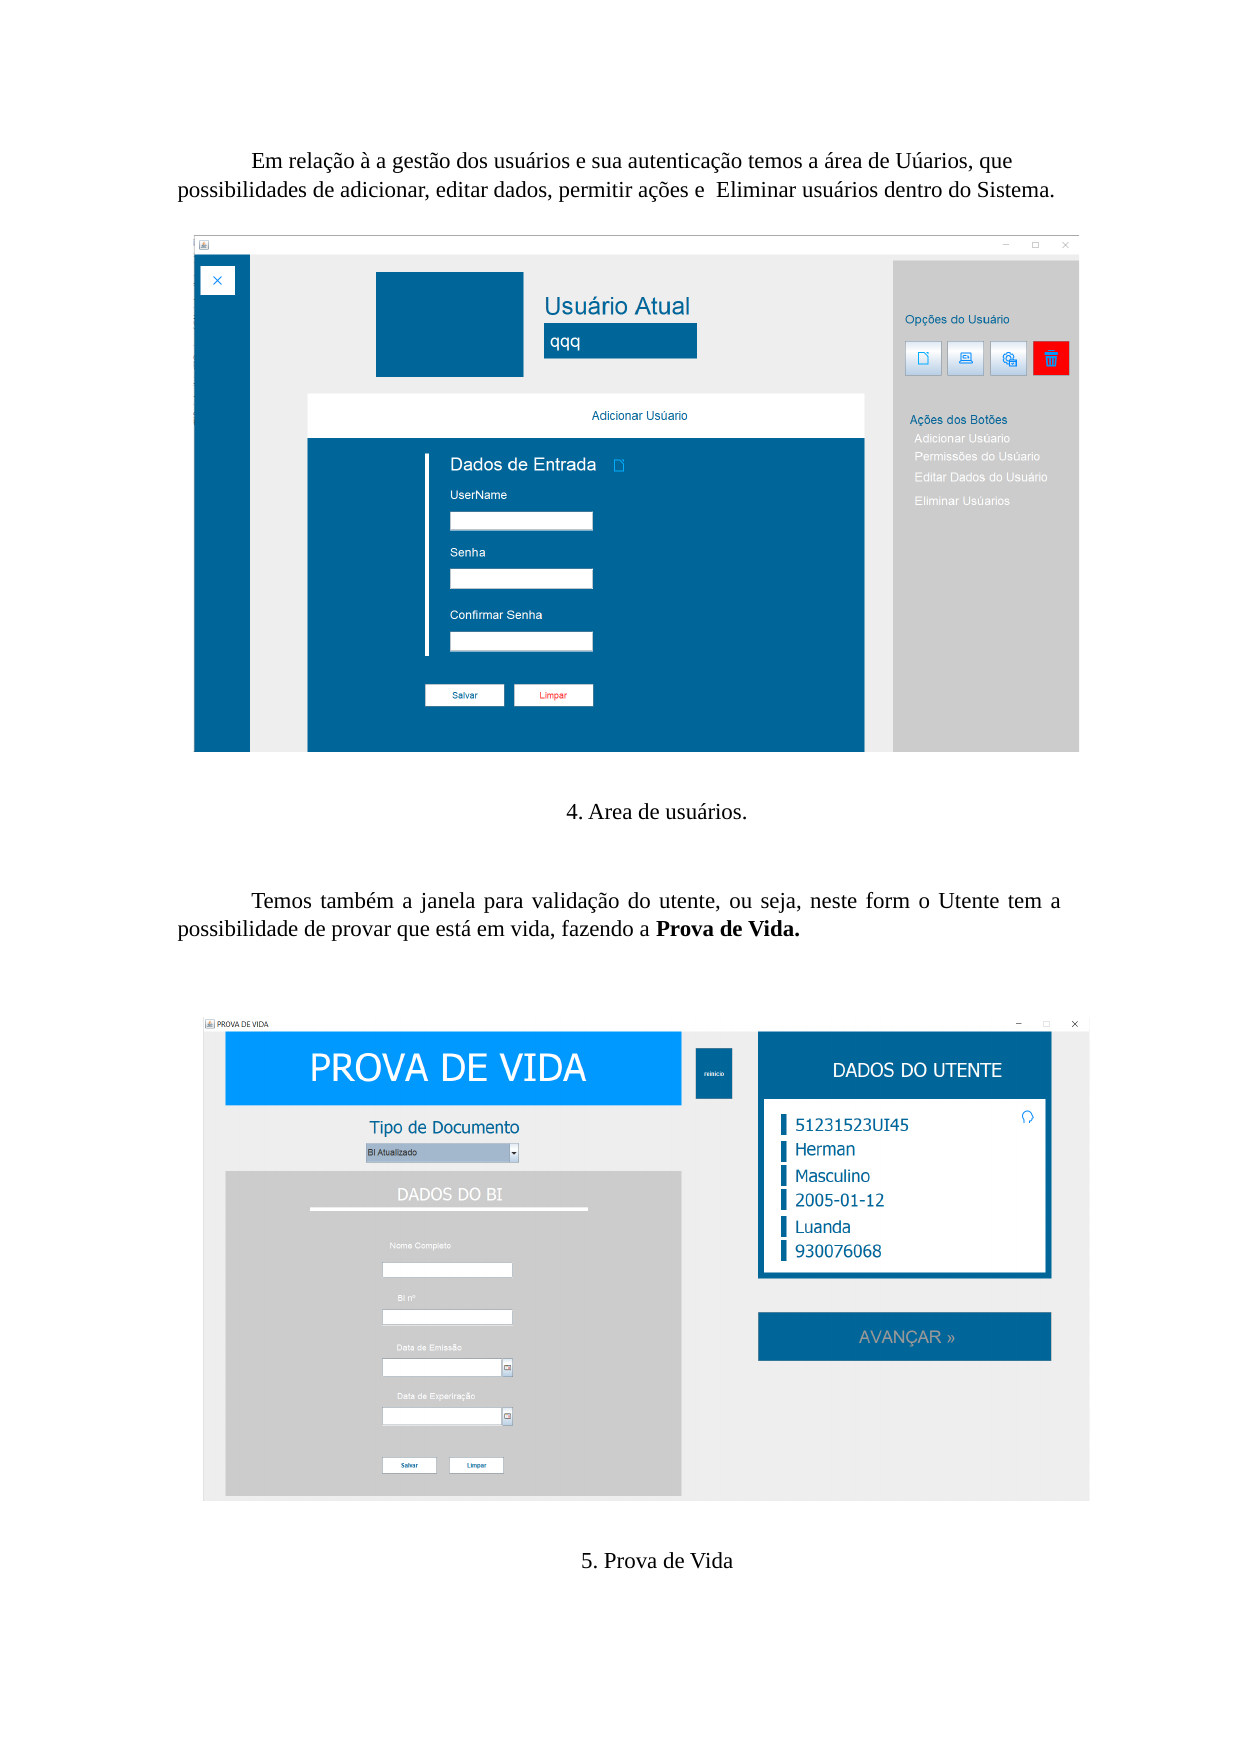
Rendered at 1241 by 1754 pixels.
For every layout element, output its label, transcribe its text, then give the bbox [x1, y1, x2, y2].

text 5. Prova de Vida [177, 1547, 1063, 1574]
text Em relação à a gestão dos usuários e sua autenticação temos a área de Uúarios, que possibilidades de adicionar, editar dados, permitir ações e Eliminar usuários dentro do Sistema. [177, 148, 1063, 202]
text Temos também a janela para validação do utente, ou seja, neste form o Utente tem a possibilidade de provar que está em vida, fazendo a Prova de Vida. [177, 887, 1063, 942]
text 4. Area de usuários. [177, 798, 1063, 824]
